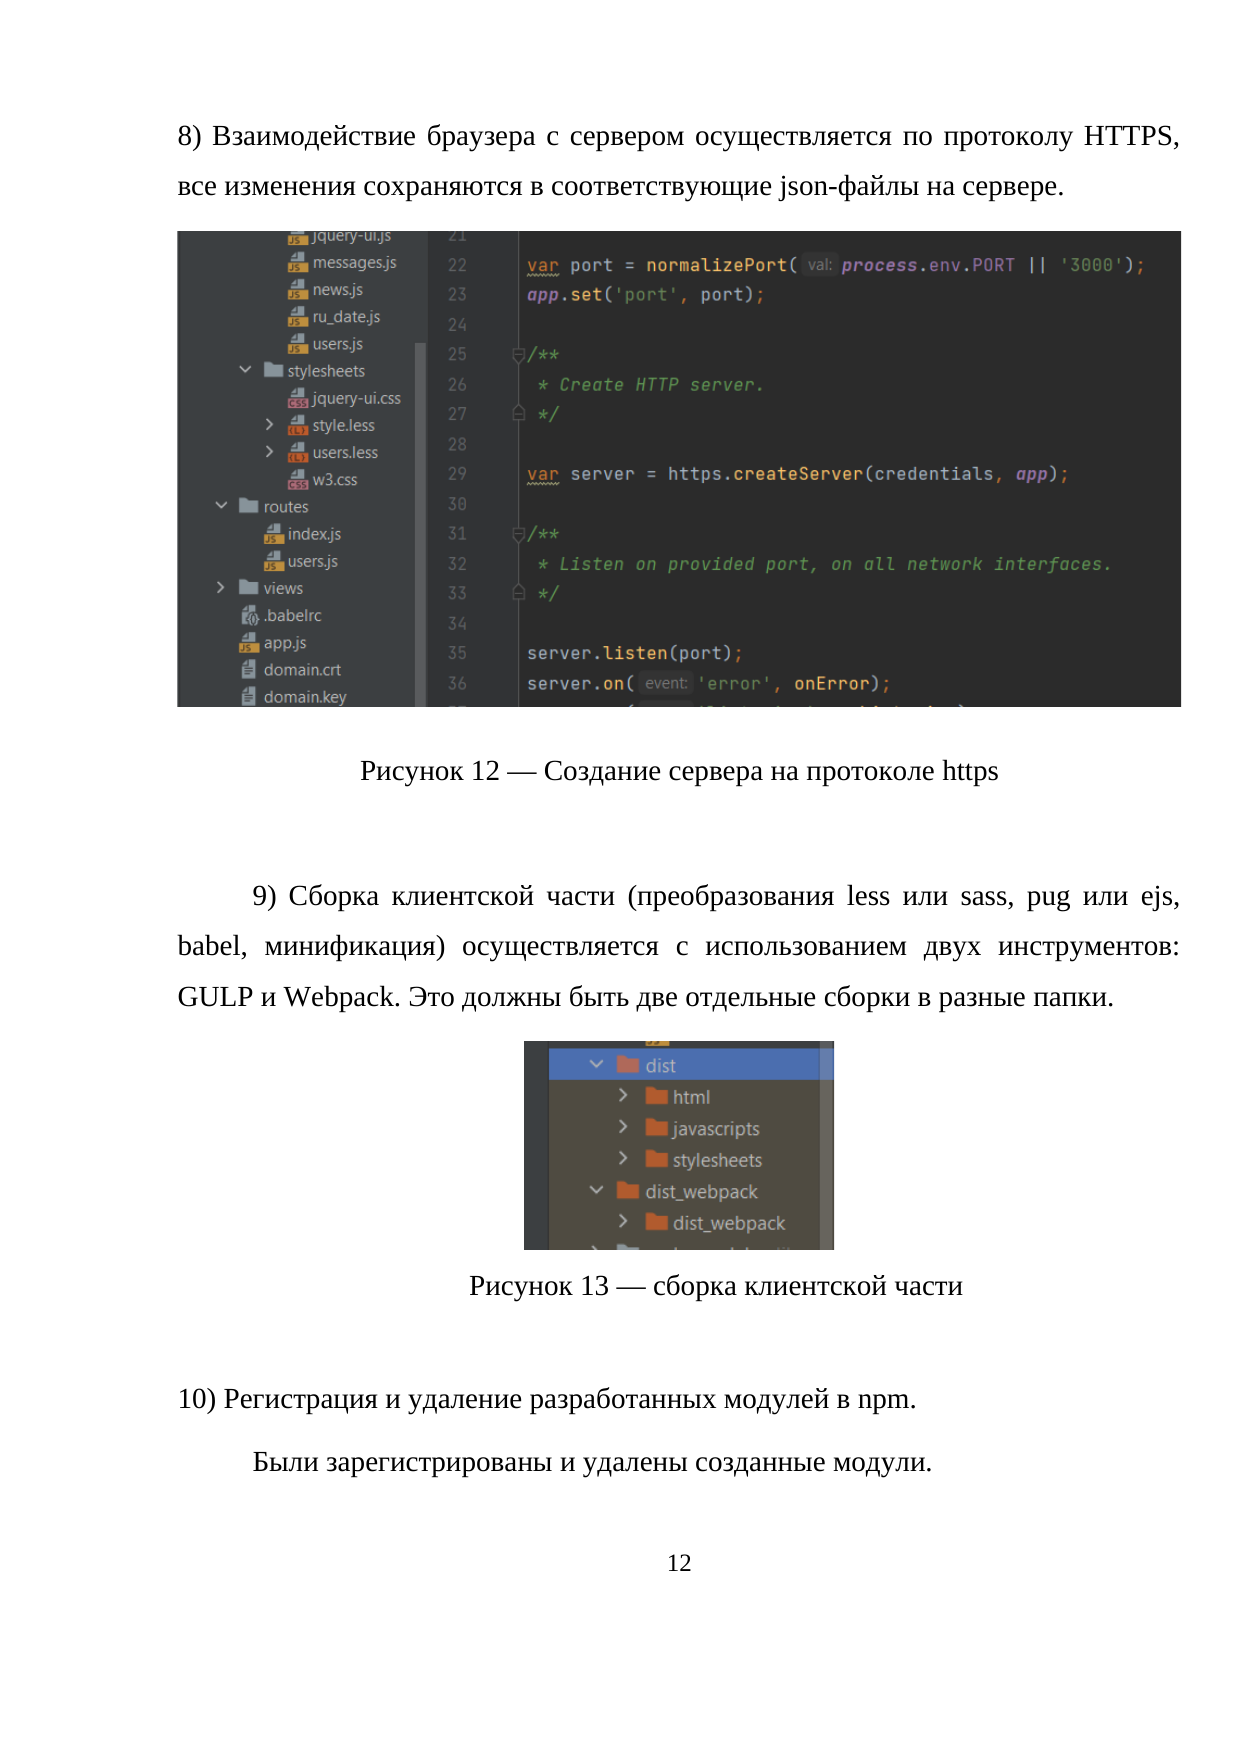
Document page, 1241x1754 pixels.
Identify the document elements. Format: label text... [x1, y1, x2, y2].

text Были зарегистрированы и удалены созданные модули. [177, 1444, 1181, 1477]
text 10) Регистрация и удаление разработанных модулей в npm. [177, 1381, 1181, 1414]
text Рисунок 12 — Создание сервера на протоколе https [177, 707, 1181, 786]
picture [524, 1041, 835, 1250]
text 8) Взаимодействие браузера с сервером осуществляется по протоколу HTTPS, все изменения сохраняются в соответствующие json-файлы на сервере. [177, 118, 1181, 202]
text Рисунок 13 — сборка клиентской части [177, 1268, 1181, 1301]
picture [177, 231, 1182, 707]
text 9) Сборка клиентской части (преобразования less или sass, pug или ejs, babel, минификация) осуществляется с использованием двух инструментов: GULP и Webpack. Это должны быть две отдельные сборки в разные папки. [177, 878, 1181, 1012]
